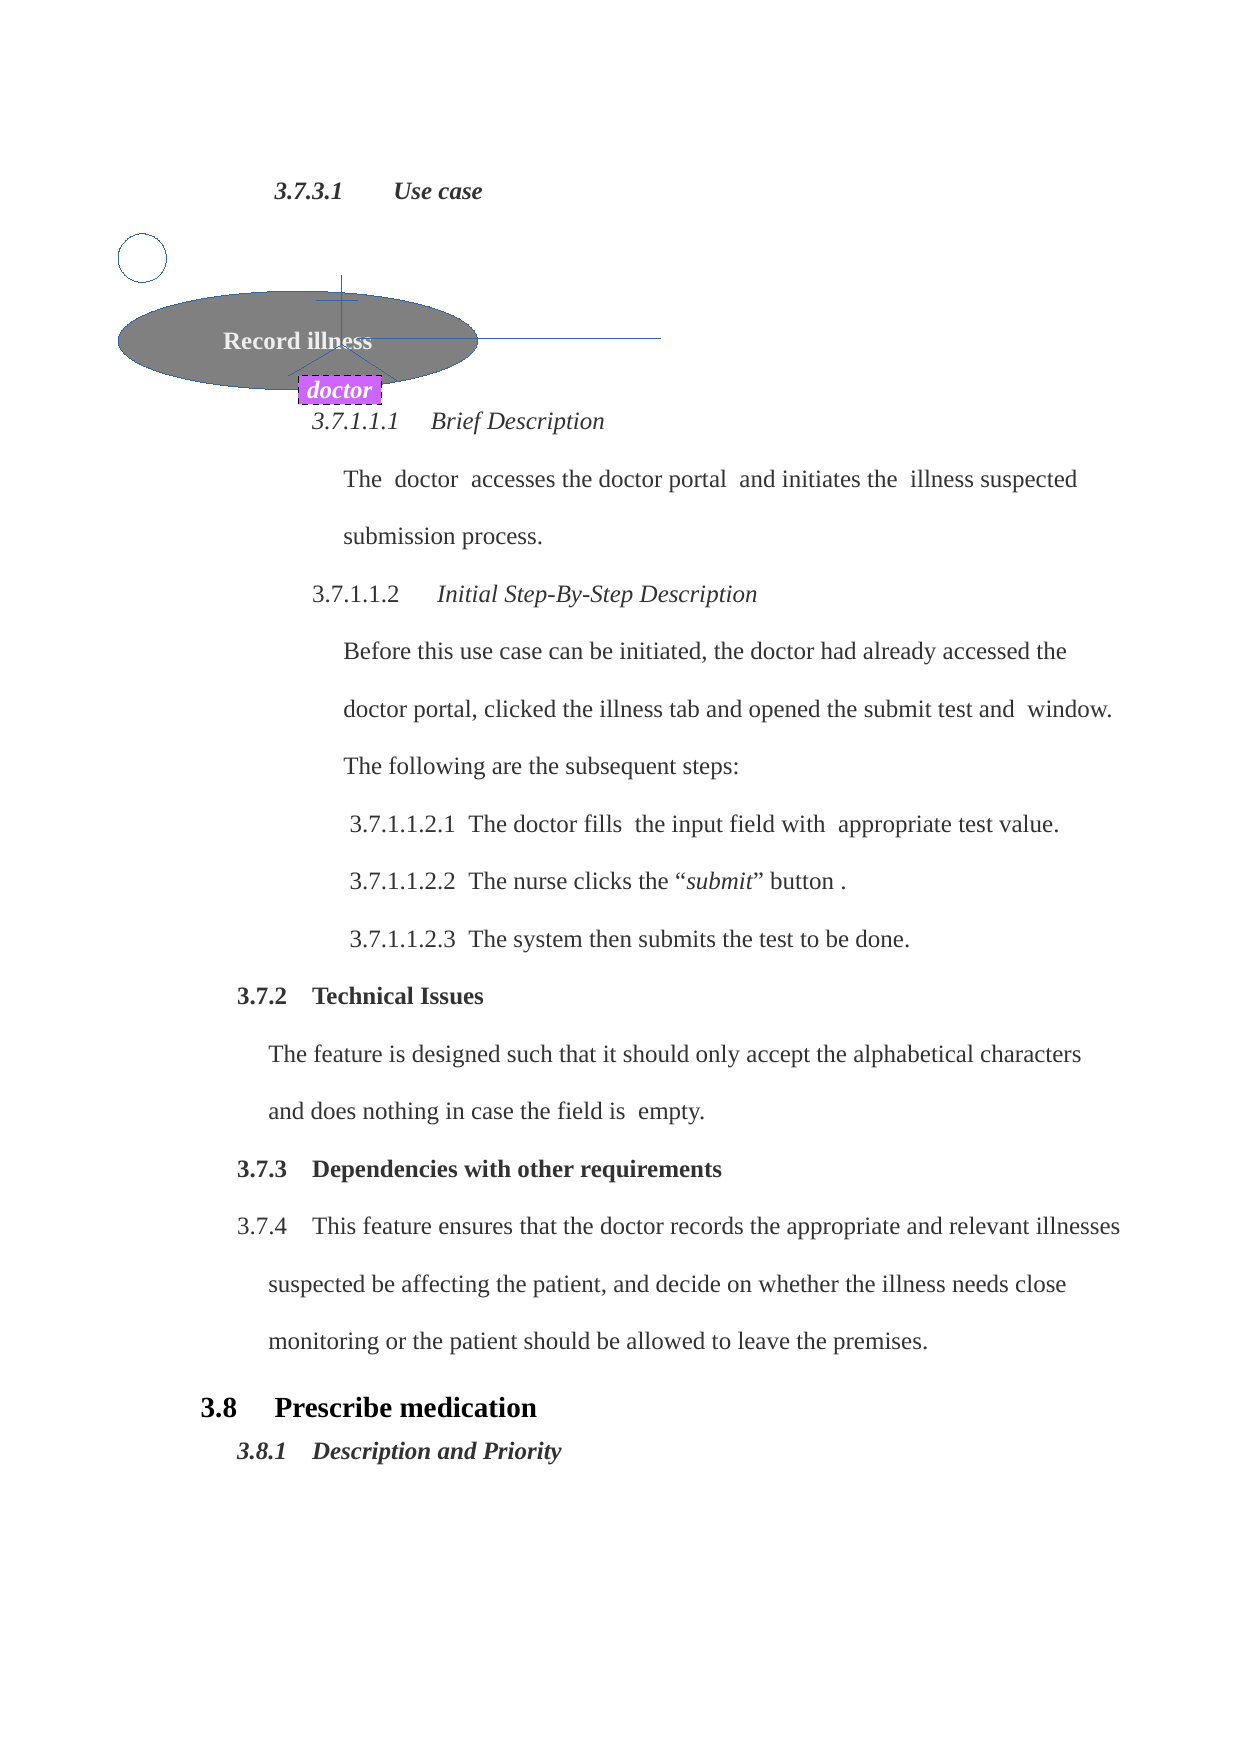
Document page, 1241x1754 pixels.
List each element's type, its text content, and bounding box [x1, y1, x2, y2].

list Dependencies with other requirements [231, 1154, 1122, 1183]
list Brief Description [306, 406, 1122, 435]
list Before this use case can be initiated, the doctor had already accessed the doctor portal, clicked the illness tab and opened the submit test and window. The following are the subsequent steps: [306, 636, 1122, 780]
list Initial Step-By-Step Description [306, 579, 1122, 608]
list The system then submits the test to be done. [343, 924, 1122, 953]
list Use case [268, 176, 1122, 205]
list The doctor accesses the doctor portal and initiates the illness suspected submission process. [306, 464, 1122, 550]
subtitle Prescribe medication [193, 1390, 1122, 1424]
list The feature is designed such that it should only accept the alphabetical characters and does nothing in case the field is empty. [231, 1039, 1122, 1125]
list Description and Priority [231, 1436, 1122, 1465]
list This feature ensures that the doctor records the appropriate and relevant illnesses suspected be affecting the patient, and decide on whether the illness needs close monitoring or the patient should be allowed to leave the premises. [231, 1211, 1122, 1355]
list The nurse clicks the “submit” button . [343, 866, 1122, 895]
list Technical Issues [231, 981, 1122, 1010]
list The doctor fills the input field with appropriate test value. [343, 809, 1122, 838]
